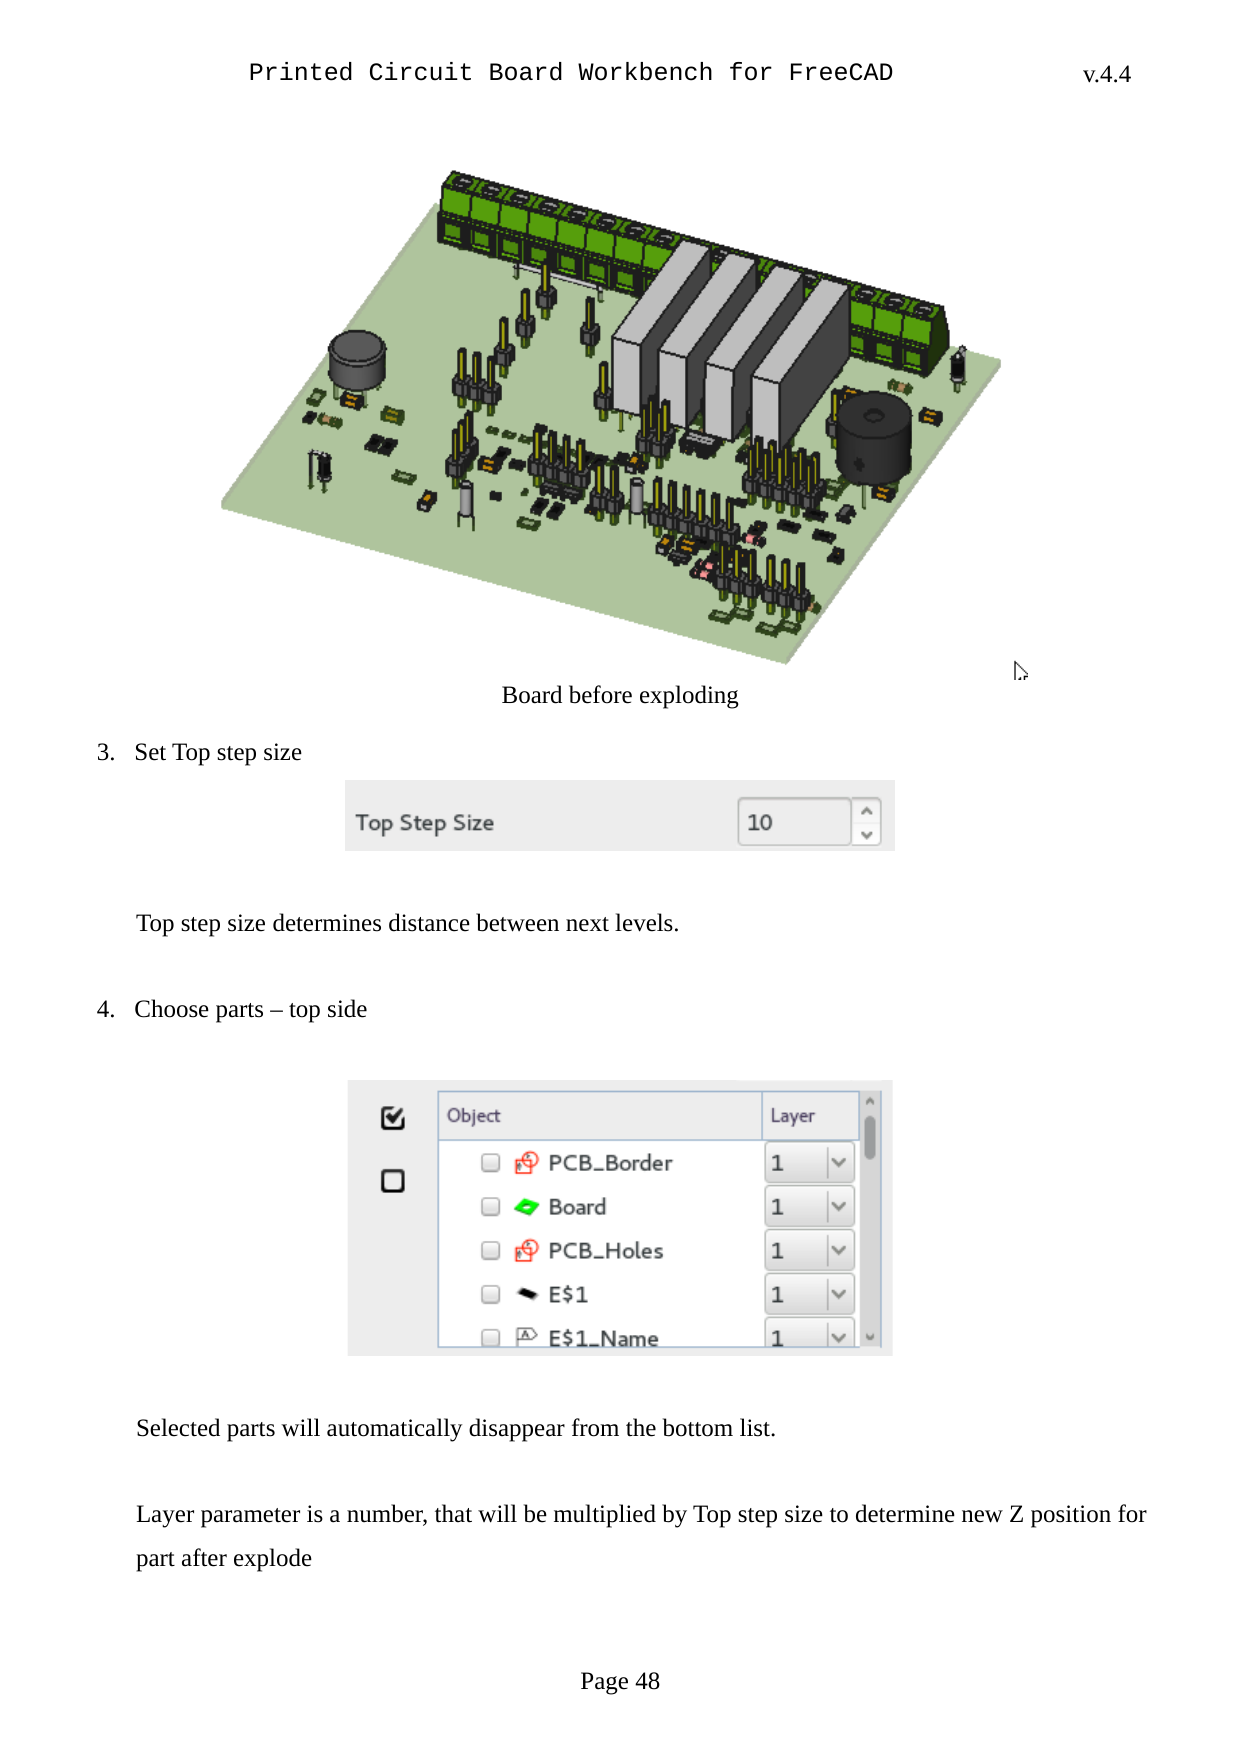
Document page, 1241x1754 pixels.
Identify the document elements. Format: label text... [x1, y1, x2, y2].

picture [212, 146, 1028, 680]
text Board before exploding [59, 146, 1181, 708]
list Set Top step size [97, 737, 1181, 766]
list Choose parts – top side [97, 994, 1181, 1023]
text Top step size determines distance between next levels. [136, 908, 1181, 937]
picture [347, 1080, 893, 1356]
text Selected parts will automatically disappear from the bottom list. [136, 1413, 1181, 1442]
picture [345, 780, 895, 851]
text Layer parameter is a number, that will be multiplied by Top step size to determine new Z position for part after explode [136, 1499, 1181, 1571]
